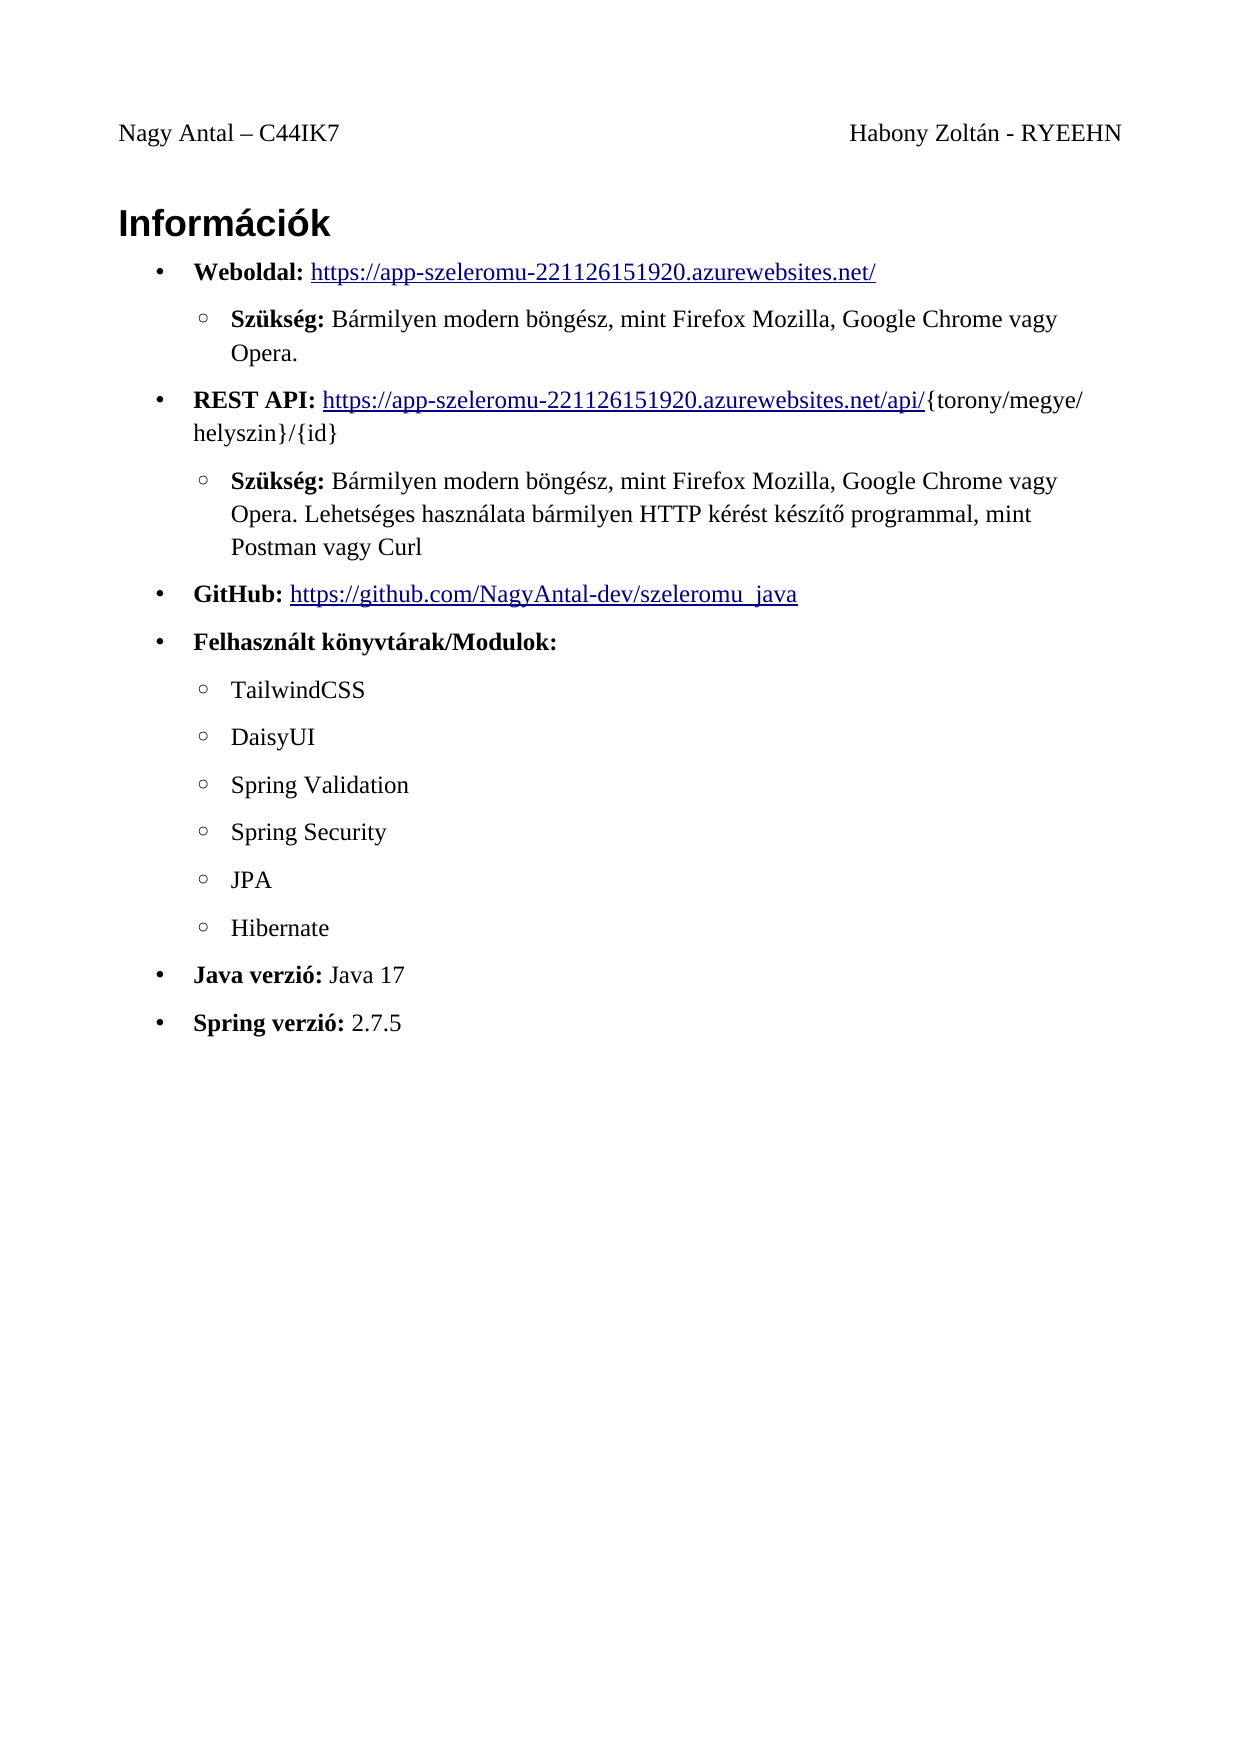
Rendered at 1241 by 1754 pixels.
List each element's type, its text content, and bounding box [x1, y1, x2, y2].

list Weboldal: https://app-szeleromu-221126151920.azurewebsites.net/ [156, 257, 1122, 286]
list Szükség: Bármilyen modern böngész, mint Firefox Mozilla, Google Chrome vagy Opera. [193, 304, 1122, 366]
list REST API: https://app-szeleromu-221126151920.azurewebsites.net/api/{torony/megye/helyszin}/{id} [156, 385, 1122, 447]
list Spring Validation [193, 770, 1122, 799]
list JPA [193, 865, 1122, 894]
subtitle Információk [118, 201, 1122, 244]
list Szükség: Bármilyen modern böngész, mint Firefox Mozilla, Google Chrome vagy Opera. Lehetséges használata bármilyen HTTP kérést készítő programmal, mint Postman vagy Curl [193, 466, 1122, 561]
list Java verzió: Java 17 [156, 960, 1122, 989]
list Hibernate [193, 913, 1122, 941]
list Felhasznált könyvtárak/Modulok: [156, 627, 1122, 656]
list Spring Security [193, 817, 1122, 846]
list DaisyUI [193, 722, 1122, 751]
list TailwindCSS [193, 675, 1122, 703]
list Spring verzió: 2.7.5 [156, 1008, 1122, 1037]
list GitHub: https://github.com/NagyAntal-dev/szeleromu_java [156, 579, 1122, 608]
